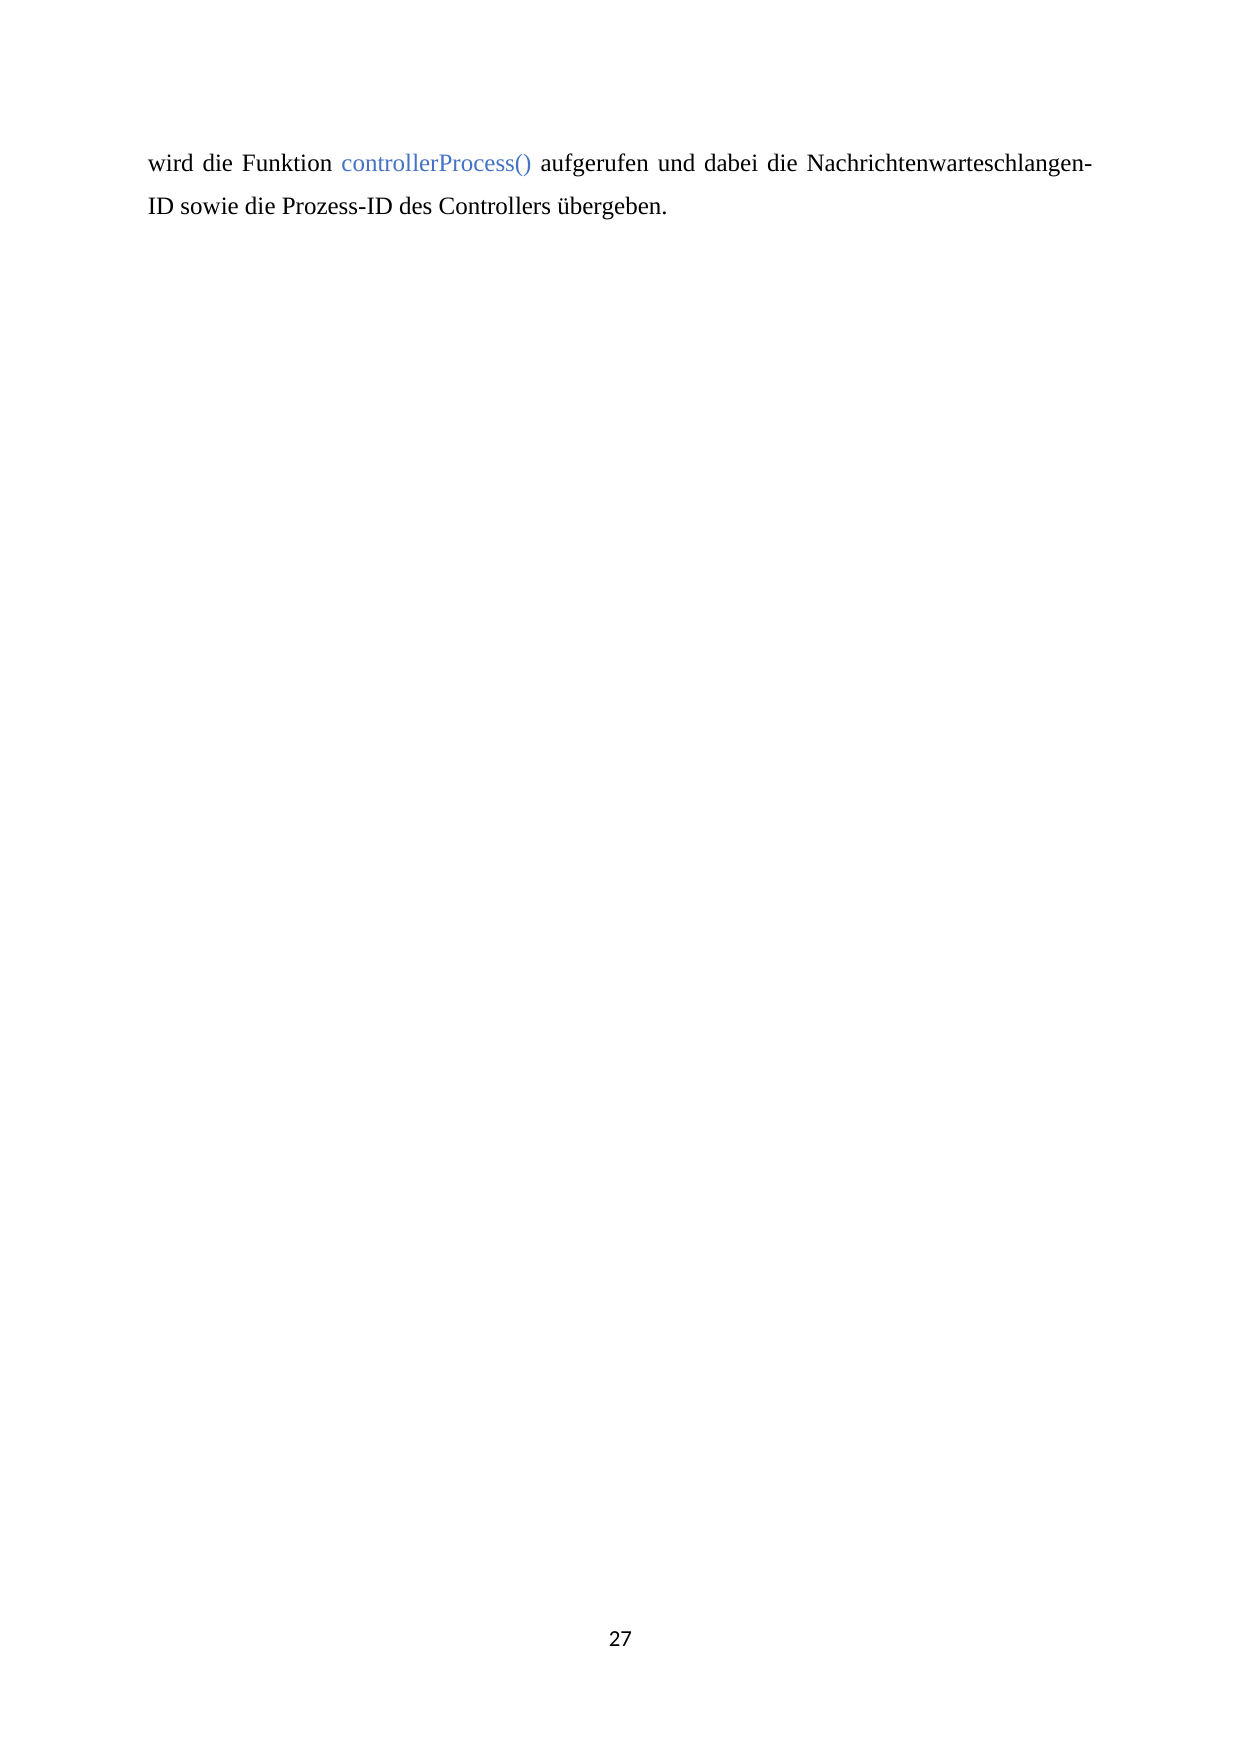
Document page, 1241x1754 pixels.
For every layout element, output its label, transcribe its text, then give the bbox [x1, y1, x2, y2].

text wird die Funktion controllerProcess() aufgerufen und dabei die Nachrichtenwarteschlangen-ID sowie die Prozess-ID des Controllers übergeben. [148, 148, 1093, 219]
